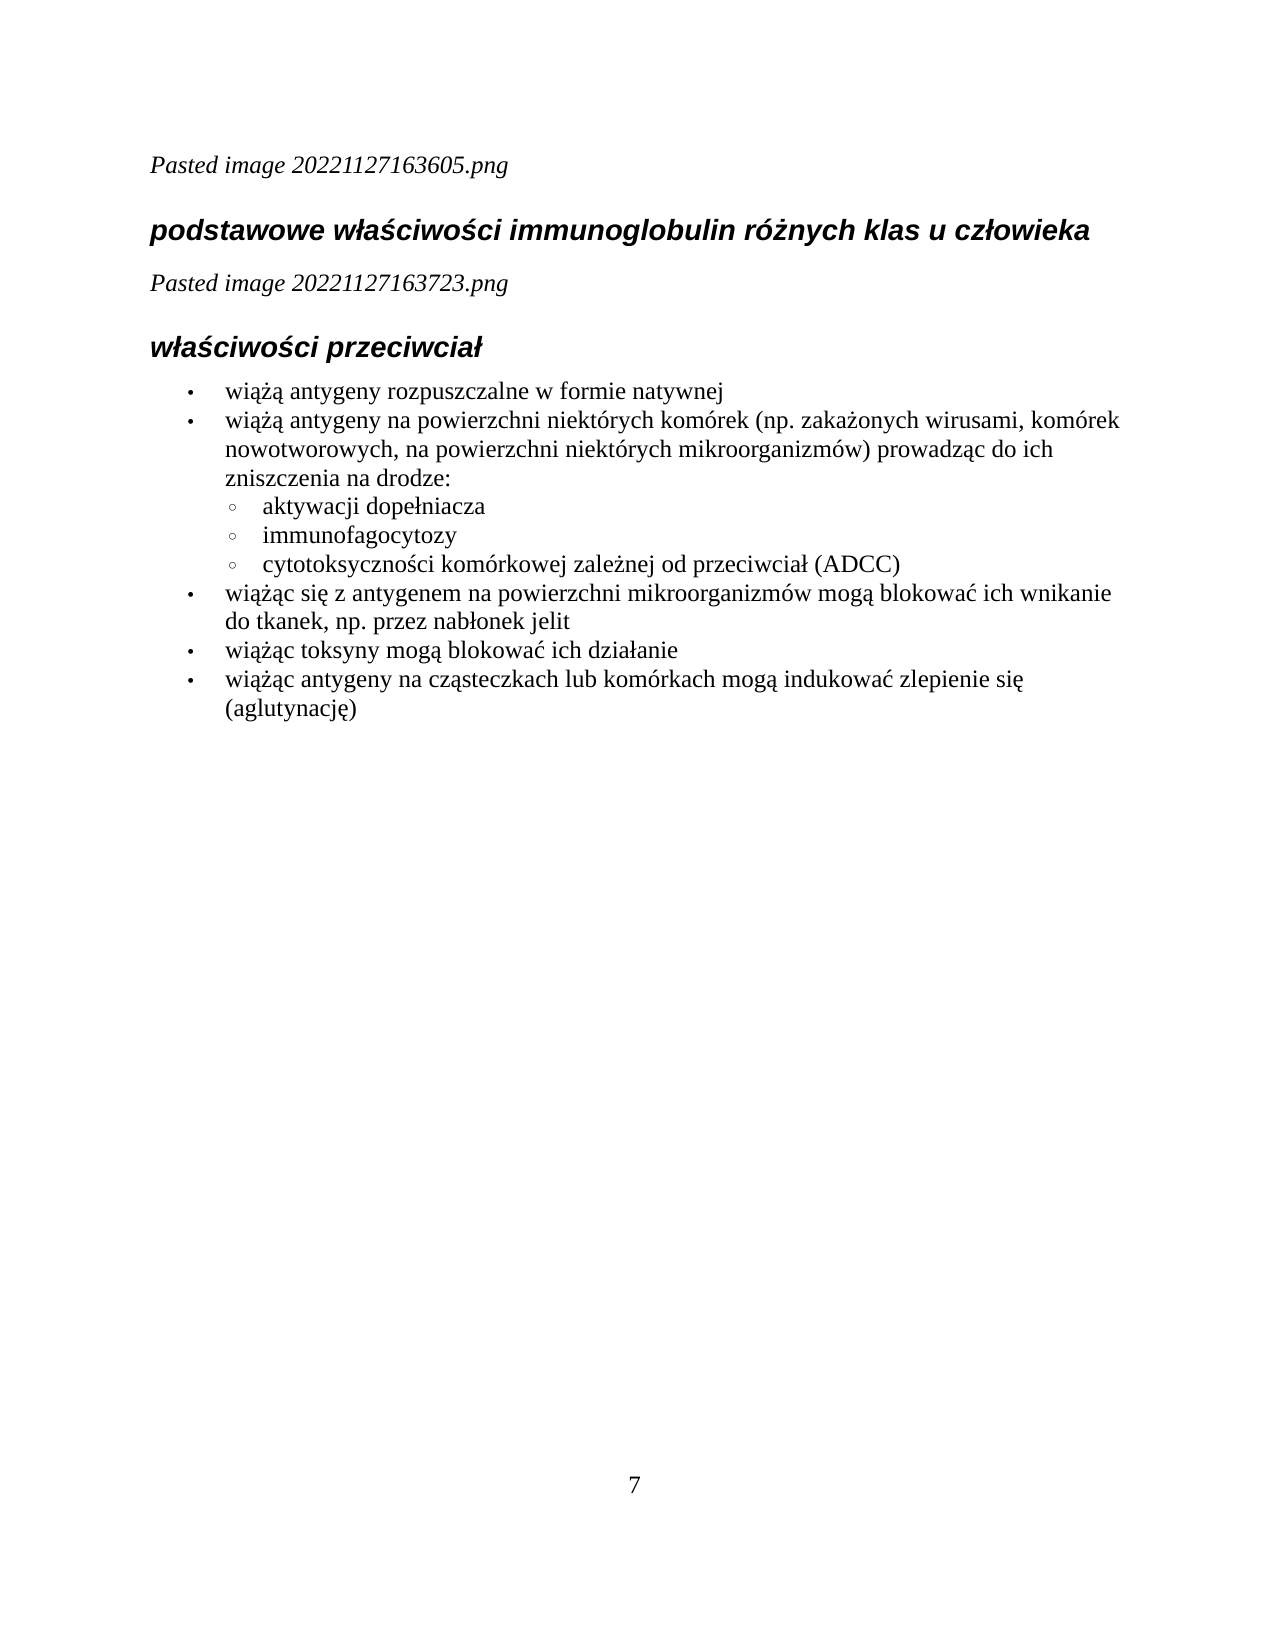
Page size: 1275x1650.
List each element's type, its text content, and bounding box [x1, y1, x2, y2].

text Pasted image 20221127163723.png [150, 268, 1125, 296]
list wiążąc toksyny mogą blokować ich działanie [187, 635, 1125, 664]
list wiążą antygeny na powierzchni niektórych komórek (np. zakażonych wirusami, komórek nowotworowych, na powierzchni niektórych mikroorganizmów) prowadząc do ich zniszczenia na drodze: [187, 405, 1125, 491]
subtitle podstawowe właściwości immunoglobulin różnych klas u człowieka [150, 213, 1125, 246]
list cytotoksyczności komórkowej zależnej od przeciwciał (ADCC) [225, 549, 1125, 578]
text Pasted image 20221127163605.png [150, 150, 1125, 179]
list wiążąc antygeny na cząsteczkach lub komórkach mogą indukować zlepienie się (aglutynację) [187, 664, 1125, 721]
list immunofagocytozy [225, 520, 1125, 549]
list wiążą antygeny rozpuszczalne w formie natywnej [187, 376, 1125, 405]
list wiążąc się z antygenem na powierzchni mikroorganizmów mogą blokować ich wnikanie do tkanek, np. przez nabłonek jelit [187, 578, 1125, 635]
subtitle właściwości przeciwciał [150, 330, 1125, 364]
list aktywacji dopełniacza [225, 491, 1125, 520]
